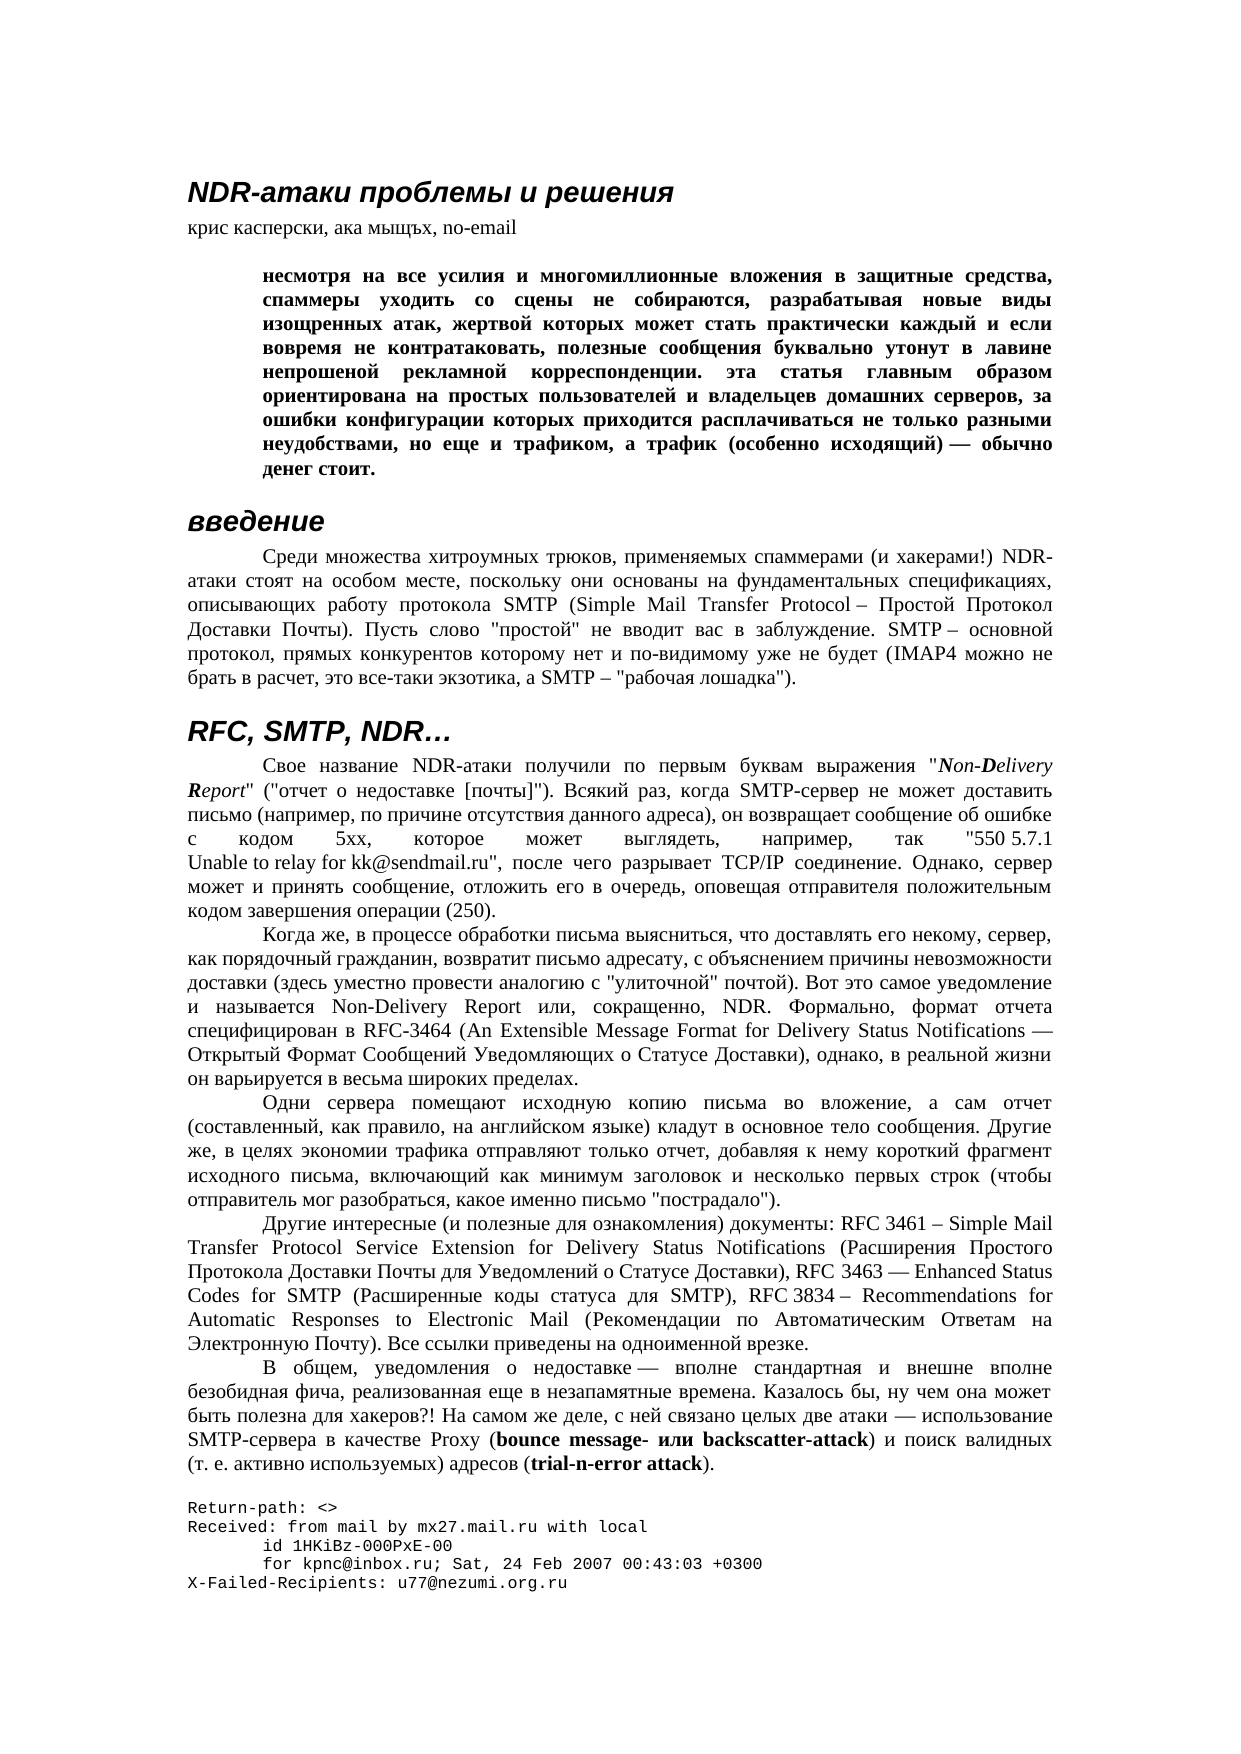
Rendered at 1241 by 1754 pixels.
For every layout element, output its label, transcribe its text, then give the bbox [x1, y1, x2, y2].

text Return-path: <> [187, 1499, 1053, 1518]
text В общем, уведомления о недоставке — вполне стандартная и внешне вполне безобидная фича, реализованная еще в незапамятные времена. Казалось бы, ну чем она может быть полезна для хакеров?! На самом же деле, с ней связано целых две атаки — использование SMTP-сервера в качестве Proxy (bounce message- или backscatter-attack) и поиск валидных (т. е. активно используемых) адресов (trial-n-error attack). [187, 1355, 1053, 1475]
text Когда же, в процессе обработки письма выясниться, что доставлять его некому, сервер, как порядочный гражданин, возвратит письмо адресату, с объяснением причины невозможности доставки (здесь уместно провести аналогию с "улиточной" почтой). Вот это самое уведомление и называется Non-Delivery Report или, сокращенно, NDR. Формально, формат отчета специфицирован в RFC-3464 (An Extensible Message Format for Delivery Status Notifications — Открытый Формат Сообщений Уведомляющих о Статусе Доставки), однако, в реальной жизни он варьируется в весьма широких пределах. [187, 922, 1053, 1090]
text Received: from mail by mx27.mail.ru with local [187, 1518, 1053, 1537]
text Другие интересные (и полезные для ознакомления) документы: RFC 3461 – Simple Mail Transfer Protocol Service Extension for Delivery Status Notifications (Расширения Простого Протокола Доставки Почты для Уведомлений о Статусе Доставки), RFC 3463 — Enhanced Status Codes for SMTP (Расширенные коды статуса для SMTP), RFC 3834 – Recommendations for Automatic Responses to Electronic Mail (Рекомендации по Автоматическим Ответам на Электронную Почту). Все ссылки приведены на одноименной врезке. [187, 1211, 1053, 1355]
subtitle NDR-атаки проблемы и решения [187, 175, 1053, 208]
text несмотря на все усилия и многомиллионные вложения в защитные средства, спаммеры уходить со сцены не собираются, разрабатывая новые виды изощренных атак, жертвой которых может стать практически каждый и если вовремя не контратаковать, полезные сообщения буквально утонут в лавине непрошеной рекламной корреспонденции. эта статья главным образом ориентирована на простых пользователей и владельцев домашних серверов, за ошибки конфигурации которых приходится расплачиваться не только разными неудобствами, но еще и трафиком, а трафик (особенно исходящий) — обычно денег стоит. [262, 263, 1053, 479]
text Одни сервера помещают исходную копию письма во вложение, а сам отчет (составленный, как правило, на английском языке) кладут в основное тело сообщения. Другие же, в целях экономии трафика отправляют только отчет, добавляя к нему короткий фрагмент исходного письма, включающий как минимум заголовок и несколько первых строк (чтобы отправитель мог разобраться, какое именно письмо "пострадало"). [187, 1090, 1053, 1211]
text Среди множества хитроумных трюков, применяемых спаммерами (и хакерами!) NDR-атаки стоят на особом месте, поскольку они основаны на фундаментальных спецификациях, описывающих работу протокола SMTP (Simple Mail Transfer Protocol – Простой Протокол Доставки Почты). Пусть слово "простой" не вводит вас в заблуждение. SMTP – основной протокол, прямых конкурентов которому нет и по-видимому уже не будет (IMAP4 можно не брать в расчет, это все-таки экзотика, а SMTP – "рабочая лошадка"). [187, 544, 1053, 689]
text for kpnc@inbox.ru; Sat, 24 Feb 2007 00:43:03 +0300 [187, 1556, 1053, 1575]
text id 1HKiBz-000PxE-00 [187, 1537, 1053, 1556]
text крис касперски, ака мыщъх, no-email [187, 215, 1053, 239]
subtitle введение [187, 504, 1053, 538]
text Свое название NDR-атаки получили по первым буквам выражения "Non-Delivery Report" ("отчет о недоставке [почты]"). Всякий раз, когда SMTP-сервер не может доставить письмо (например, по причине отсутствия данного адреса), он возвращает сообщение об ошибке с кодом 5xx, которое может выглядеть, например, так "550 5.7.1 Unable to relay for kk@sendmail.ru", после чего разрывает TCP/IP соединение. Однако, сервер может и принять сообщение, отложить его в очередь, оповещая отправителя положительным кодом завершения операции (250). [187, 753, 1053, 922]
subtitle RFC, SMTP, NDR… [187, 714, 1053, 747]
text X-Failed-Recipients: u77@nezumi.org.ru [187, 1575, 1053, 1594]
